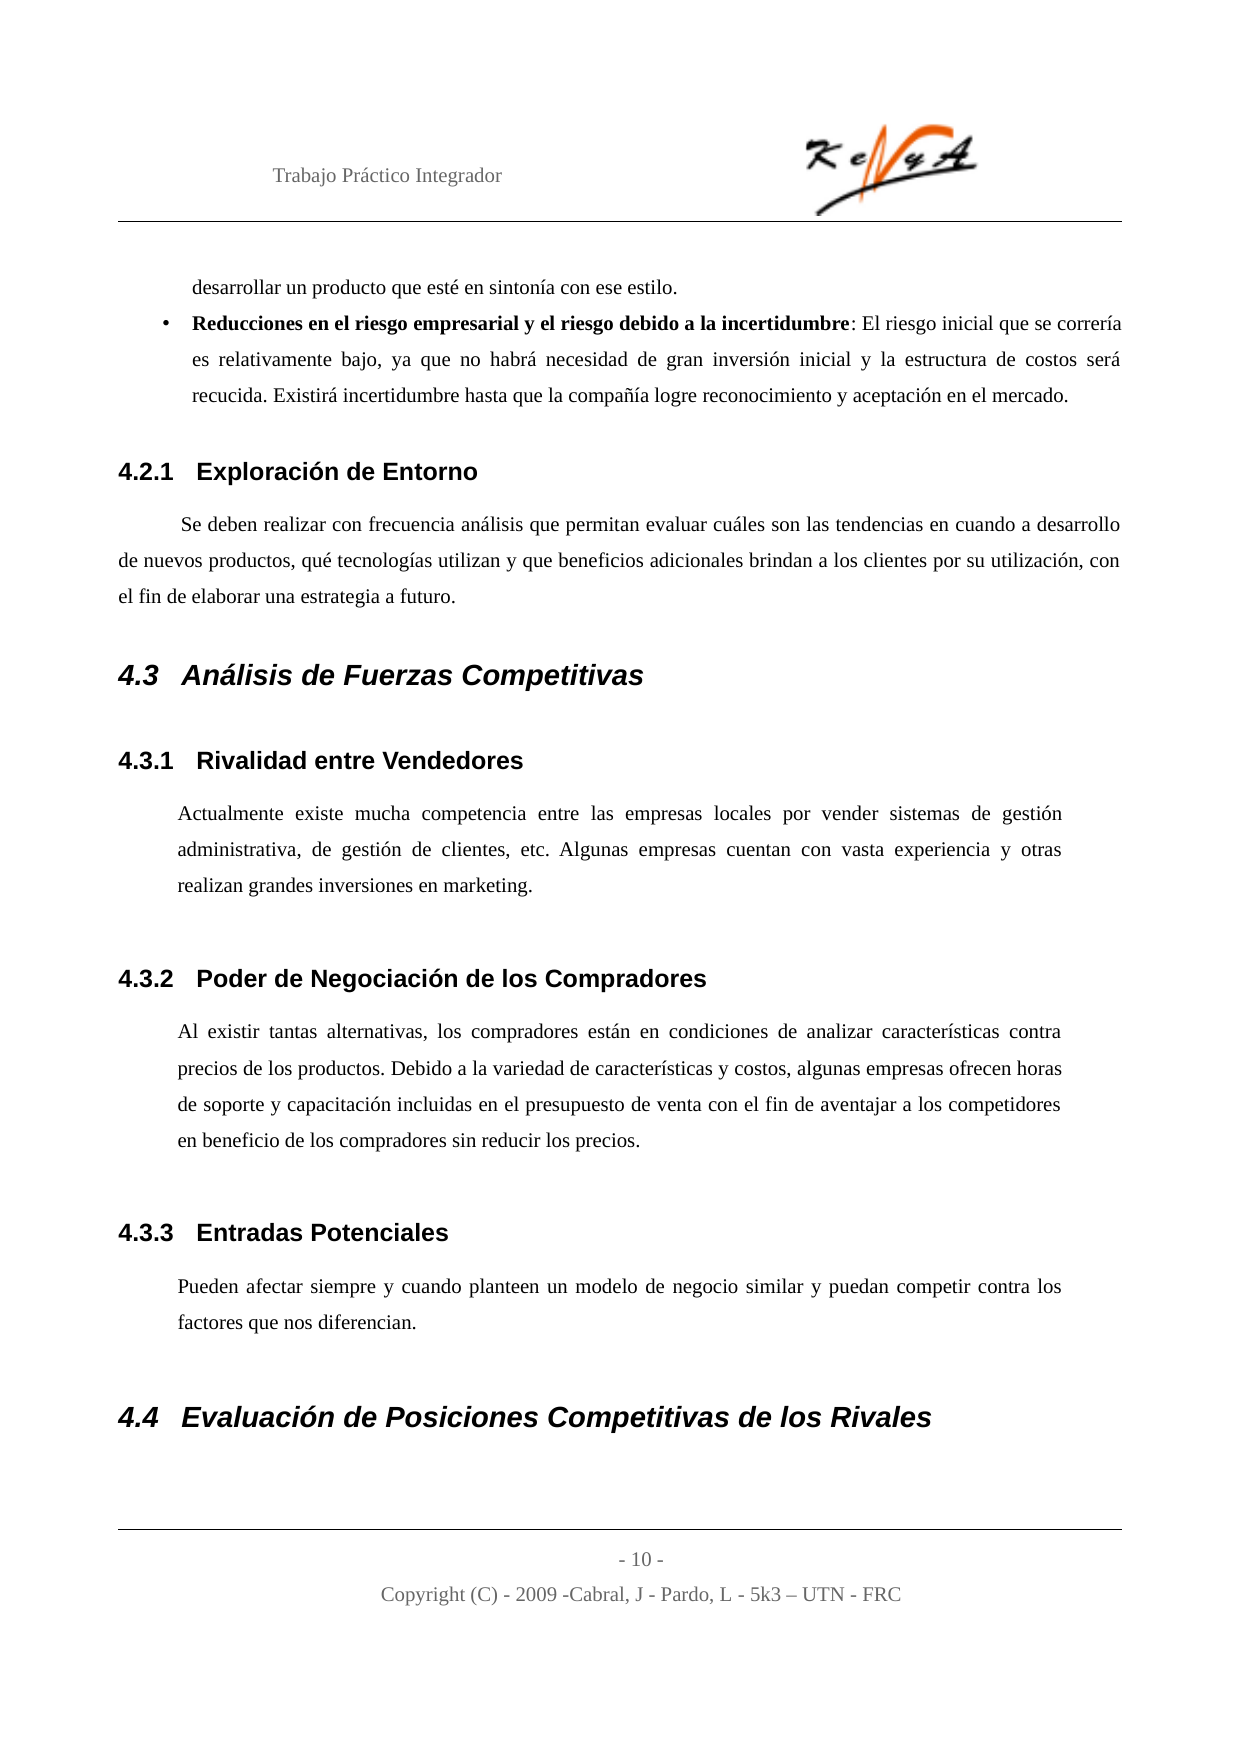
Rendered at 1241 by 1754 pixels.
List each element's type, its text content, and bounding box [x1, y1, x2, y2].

text Se deben realizar con frecuencia análisis que permitan evaluar cuáles son las tendencias en cuando a desarrollo de nuevos productos, qué tecnologías utilizan y que beneficios adicionales brindan a los clientes por su utilización, con el fin de elaborar una estrategia a futuro. [118, 512, 1122, 608]
subtitle Evaluación de Posiciones Competitivas de los Rivales [118, 1400, 1122, 1434]
list Reducciones en el riesgo empresarial y el riesgo debido a la incertidumbre: El riesgo inicial que se correría es relativamente bajo, ya que no habrá necesidad de gran inversión inicial y la estructura de costos será recucida. Existirá incertidumbre hasta que la compañía logre reconocimiento y aceptación en el mercado. [162, 311, 1122, 407]
text Al existir tantas alternativas, los compradores están en condiciones de analizar características contra precios de los productos. Debido a la variedad de características y costos, algunas empresas ofrecen horas de soporte y capacitación incluidas en el presupuesto de venta con el fin de aventajar a los competidores en beneficio de los compradores sin reducir los precios. [177, 1019, 1063, 1152]
subtitle Entradas Potenciales [118, 1218, 1122, 1247]
subtitle Rivalidad entre Vendedores [118, 746, 1122, 774]
list desarrollar un producto que esté en sintonía con ese estilo. [162, 275, 1122, 299]
subtitle Exploración de Entorno [118, 457, 1122, 485]
text Pueden afectar siempre y cuando planteen un modelo de negocio similar y puedan competir contra los factores que nos diferencian. [177, 1274, 1063, 1334]
subtitle Poder de Negociación de los Compradores [118, 964, 1122, 993]
picture [805, 123, 979, 216]
subtitle Análisis de Fuerzas Competitivas [118, 658, 1122, 691]
text Actualmente existe mucha competencia entre las empresas locales por vender sistemas de gestión administrativa, de gestión de clientes, etc. Algunas empresas cuentan con vasta experiencia y otras realizan grandes inversiones en marketing. [177, 801, 1063, 897]
